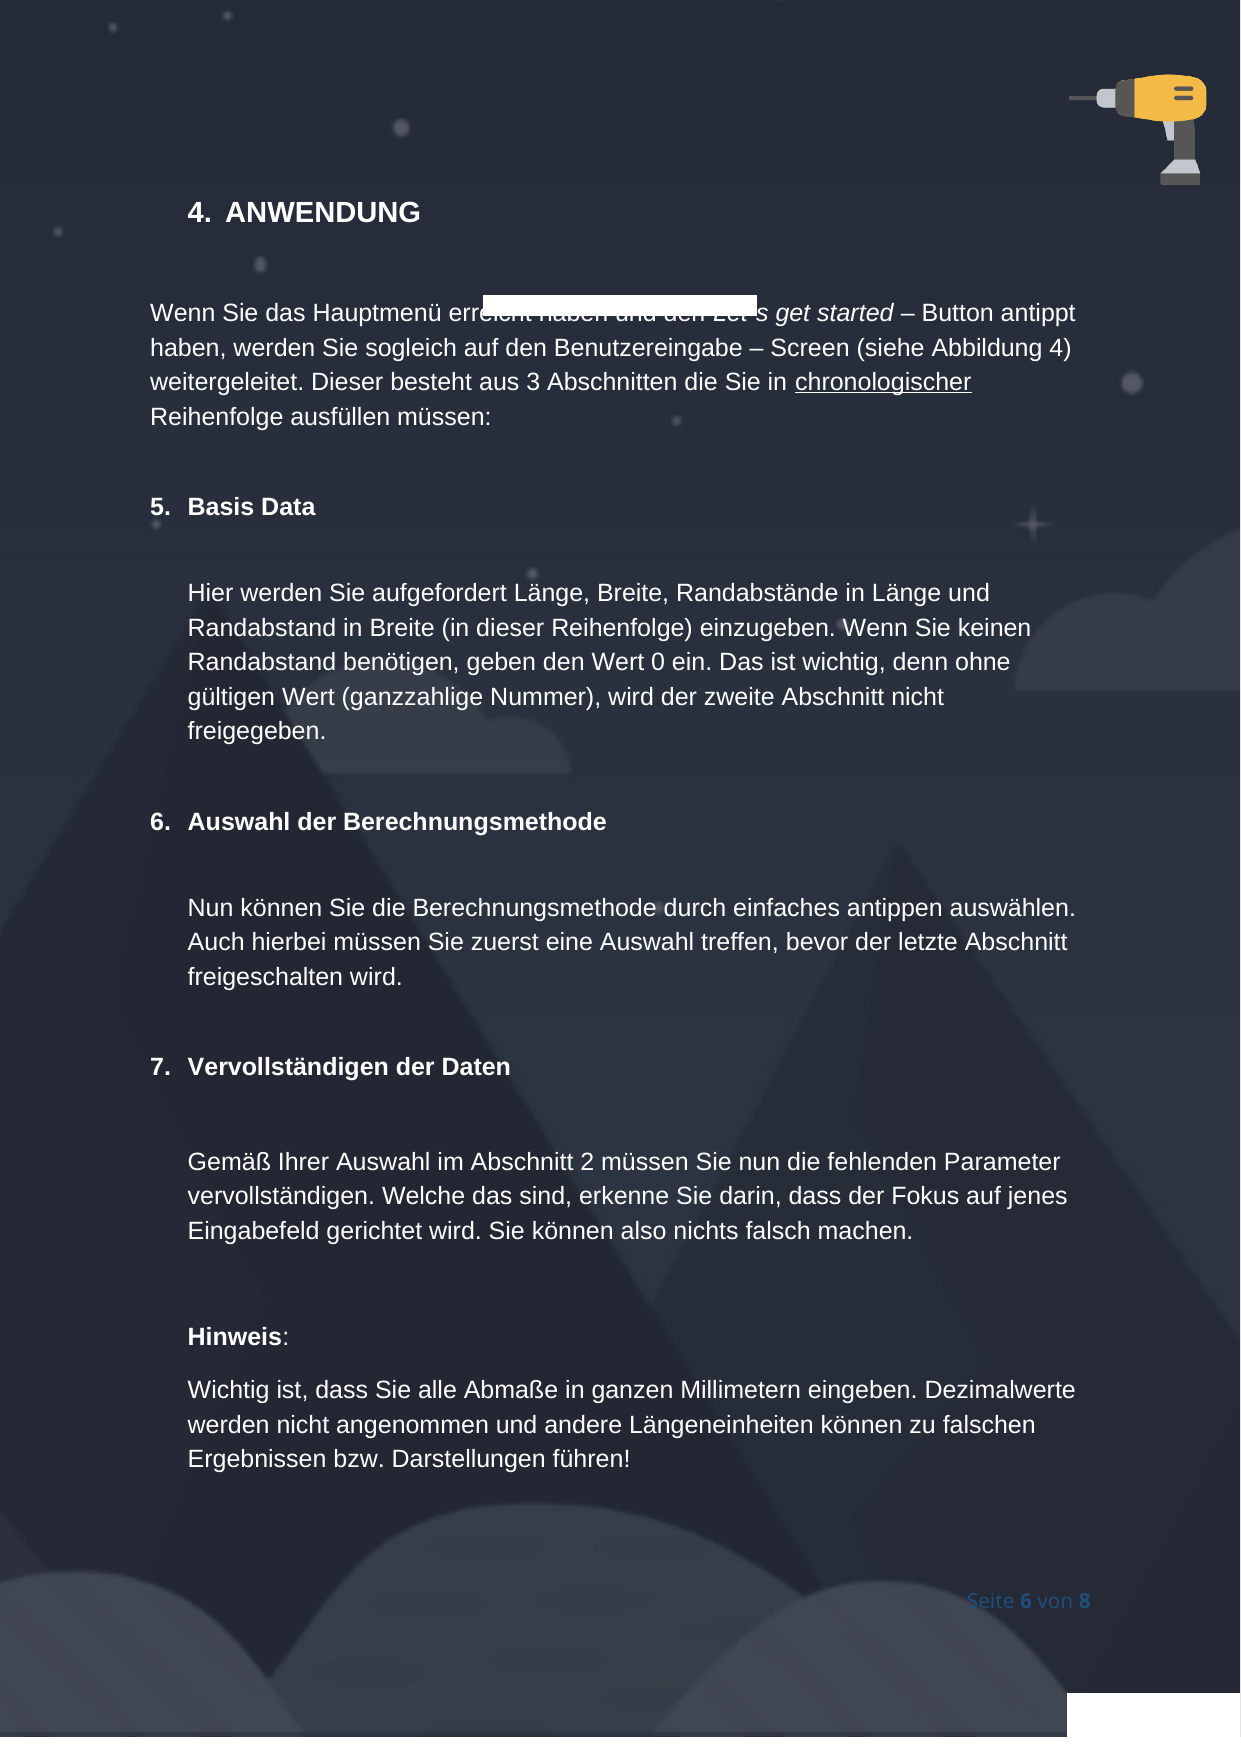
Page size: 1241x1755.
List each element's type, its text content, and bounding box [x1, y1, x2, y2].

text Abbildung 3 – WelcomeScreen [483, 295, 757, 316]
text Seite 5 von 8 [1082, 1701, 1225, 1722]
